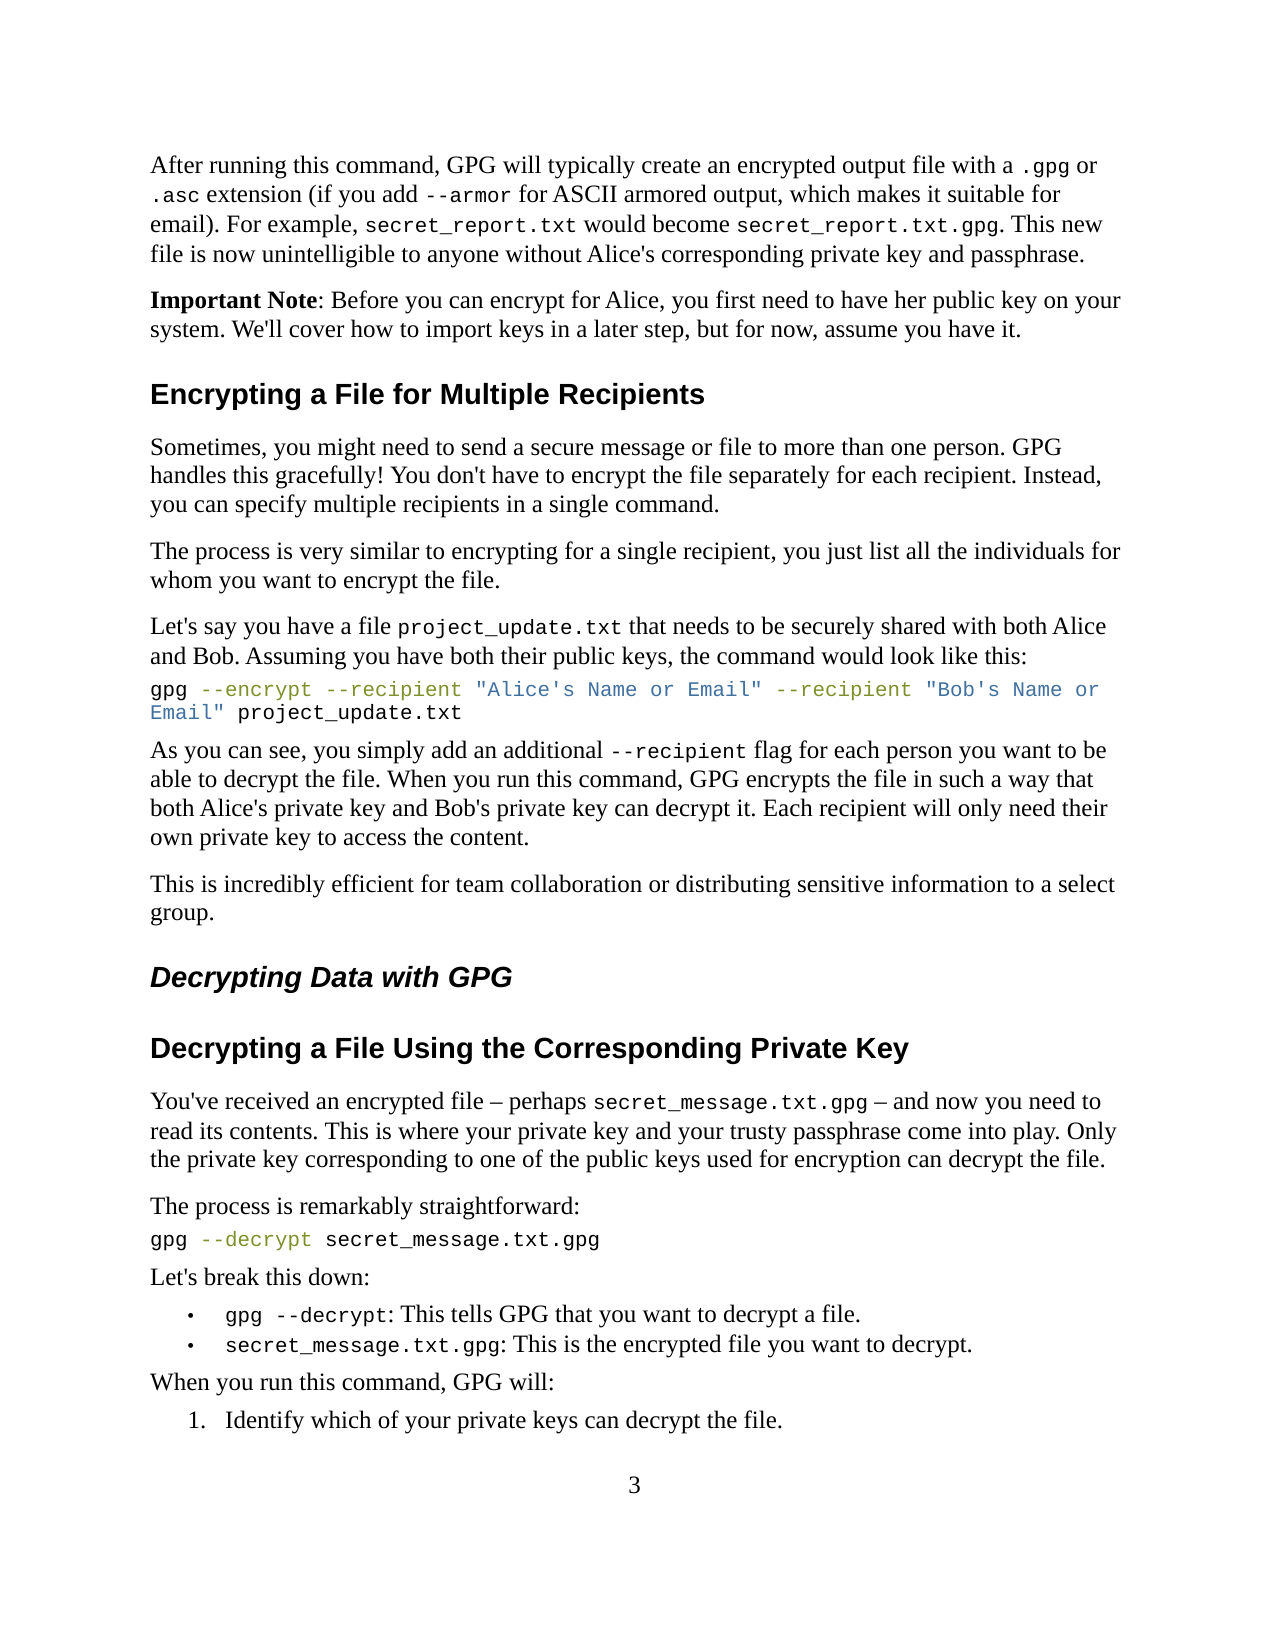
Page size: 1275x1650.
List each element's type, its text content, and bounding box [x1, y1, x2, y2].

text This is incredibly efficient for team collaboration or distributing sensitive information to a select group. [150, 869, 1125, 926]
list gpg --decrypt: This tells GPG that you want to decrypt a file. [187, 1299, 1125, 1329]
text Important Note: Before you can encrypt for Alice, you first need to have her public key on your system. We'll cover how to import keys in a later step, but for now, assume you have it. [150, 285, 1125, 343]
text The process is remarkably straightforward: [150, 1191, 1125, 1220]
subtitle Decrypting Data with GPG [150, 960, 1125, 994]
text You've received an encrypted file – perhaps secret_message.txt.gpg – and now you need to read its contents. This is where your private key and your trusty passphrase come into play. Only the private key corresponding to one of the public keys used for encryption can decrypt the file. [150, 1086, 1125, 1173]
subtitle Encrypting a File for Multiple Recipients [150, 377, 1125, 410]
list secret_message.txt.gpg: This is the encrypted file you want to decrypt. [187, 1329, 1125, 1358]
text As you can see, you simply add an additional --recipient flag for each person you want to be able to decrypt the file. When you run this command, GPG encrypts the file in such a way that both Alice's private key and Bob's private key can decrypt it. Each recipient will only need their own private key to access the content. [150, 735, 1125, 851]
text When you run this command, GPG will: [150, 1367, 1125, 1396]
text The process is very similar to encrypting for a single recipient, you just list all the individuals for whom you want to encrypt the file. [150, 536, 1125, 593]
text Sometimes, you might need to send a secure message or file to more than one person. GPG handles this gracefully! You don't have to encrypt the file separately for each recipient. Instead, you can specify multiple recipients in a single command. [150, 432, 1125, 518]
subtitle Decrypting a File Using the Corresponding Private Key [150, 1031, 1125, 1065]
text gpg --decrypt secret_message.txt.gpg [150, 1229, 1125, 1253]
list Identify which of your private keys can decrypt the file. [187, 1405, 1125, 1434]
text After running this command, GPG will typically create an encrypted output file with a .gpg or .asc extension (if you add --armor for ASCII armored output, which makes it suitable for email). For example, secret_report.txt would become secret_report.txt.gpg. This new file is now unintelligible to anyone without Alice's corresponding private key and passphrase. [150, 150, 1125, 267]
text Let's say you have a file project_update.txt that needs to be securely shared with both Alice and Bob. Assuming you have both their public keys, the command would look like this: [150, 611, 1125, 670]
text gpg --encrypt --recipient "Alice's Name or Email" --recipient "Bob's Name or Email" project_update.txt [150, 679, 1125, 726]
text Let's break this down: [150, 1262, 1125, 1290]
